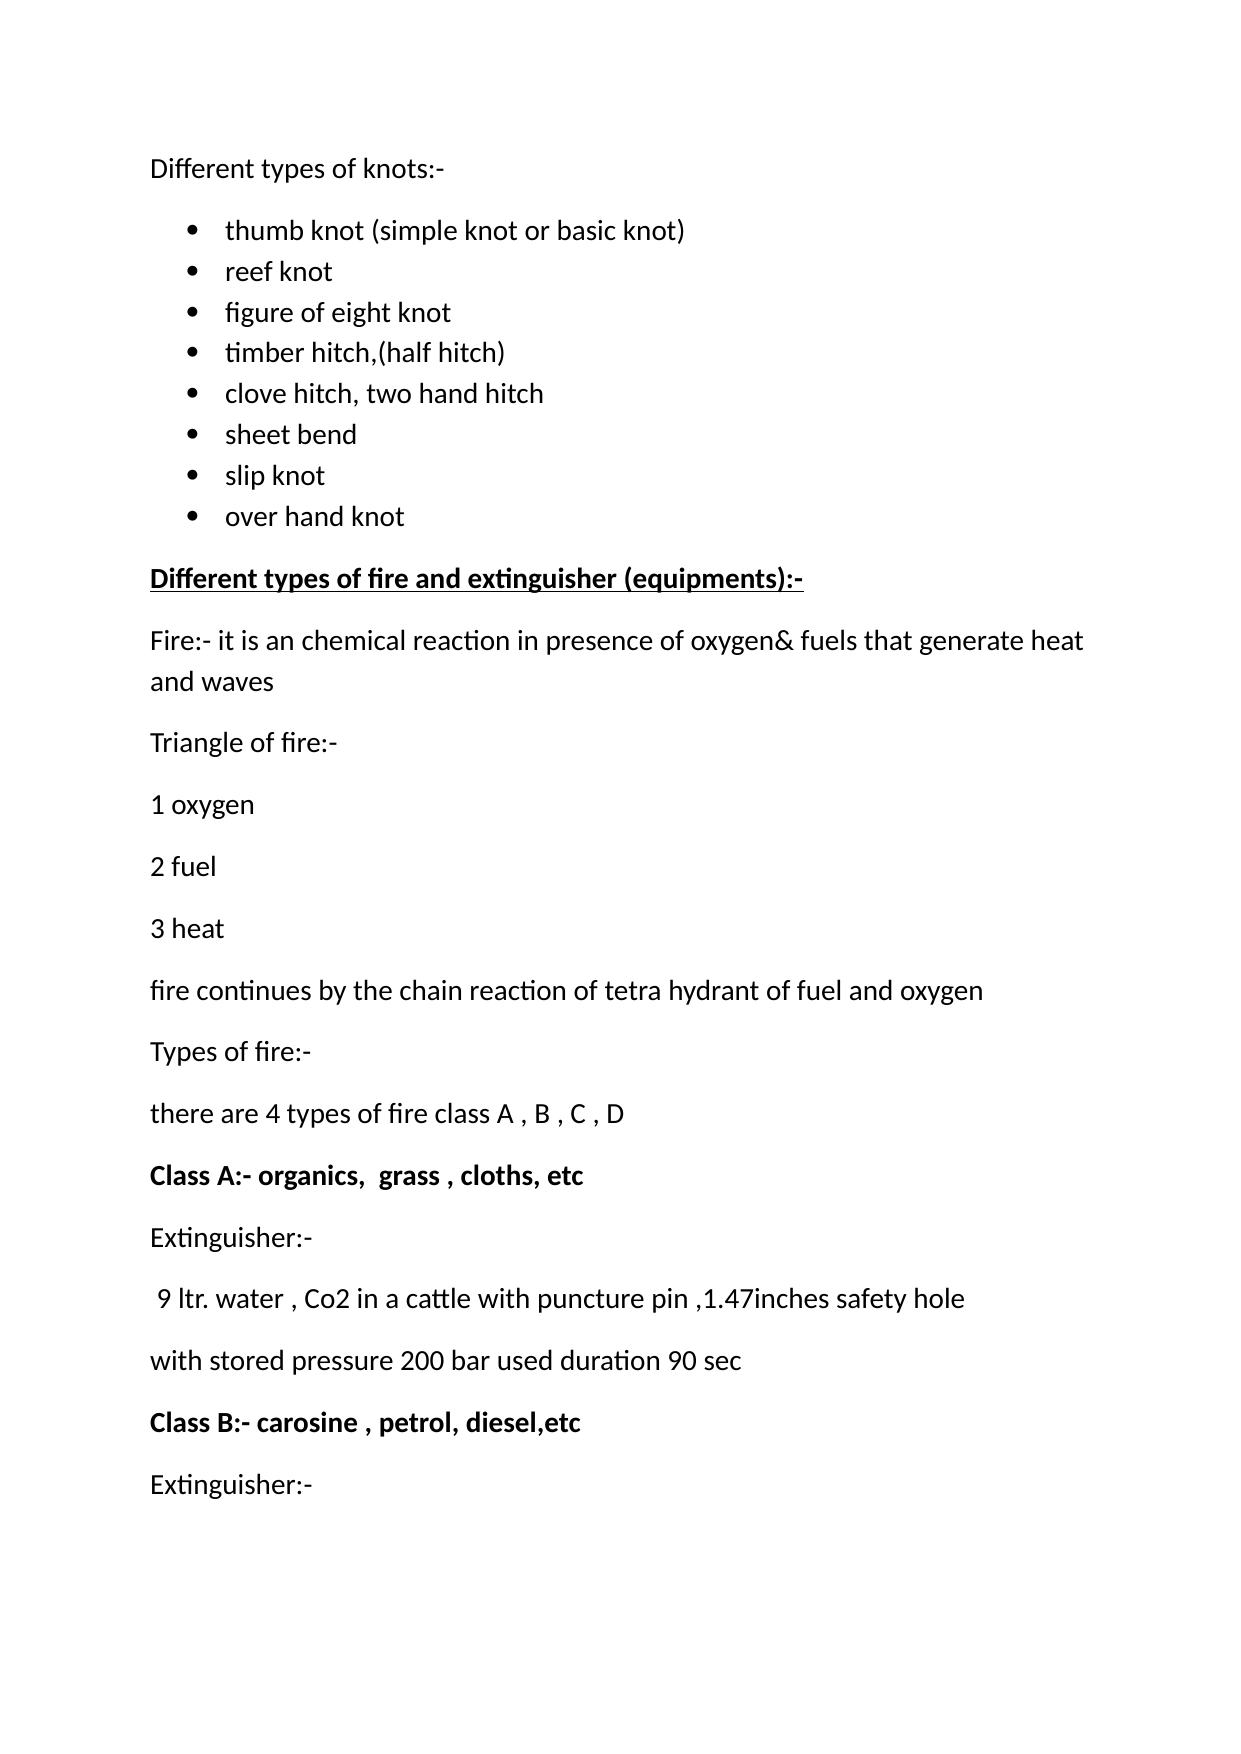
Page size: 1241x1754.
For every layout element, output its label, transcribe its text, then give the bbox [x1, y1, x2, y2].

list over hand knot [187, 498, 1090, 534]
text with stored pressure 200 bar used duration 90 sec [150, 1342, 1090, 1378]
text Class A:- organics, grass , cloths, etc [150, 1157, 1090, 1193]
list clove hitch, two hand hitch [187, 376, 1090, 411]
list timber hitch,(half hitch) [187, 334, 1090, 370]
text 2 fuel [150, 848, 1090, 884]
text Fire:- it is an chemical reaction in presence of oxygen& fuels that generate heat and waves [150, 622, 1090, 698]
list reef knot [187, 253, 1090, 288]
list thumb knot (simple knot or basic knot) [187, 212, 1090, 247]
text there are 4 types of fire class A , B , C , D [150, 1095, 1090, 1131]
text Different types of fire and extinguisher (equipments):- [150, 560, 1090, 596]
text Extinguisher:- [150, 1466, 1090, 1501]
text 3 heat [150, 910, 1090, 946]
text Types of fire:- [150, 1033, 1090, 1069]
text Extinguisher:- [150, 1219, 1090, 1254]
text Different types of knots:- [150, 150, 1090, 186]
list slip knot [187, 457, 1090, 493]
list sheet bend [187, 416, 1090, 452]
text Triangle of fire:- [150, 724, 1090, 760]
text 1 oxygen [150, 786, 1090, 822]
text Class B:- carosine , petrol, diesel,etc [150, 1404, 1090, 1440]
list figure of eight knot [187, 294, 1090, 329]
text fire continues by the chain reaction of tetra hydrant of fuel and oxygen [150, 972, 1090, 1007]
text 9 ltr. water , Co2 in a cattle with puncture pin ,1.47inches safety hole [150, 1281, 1090, 1316]
